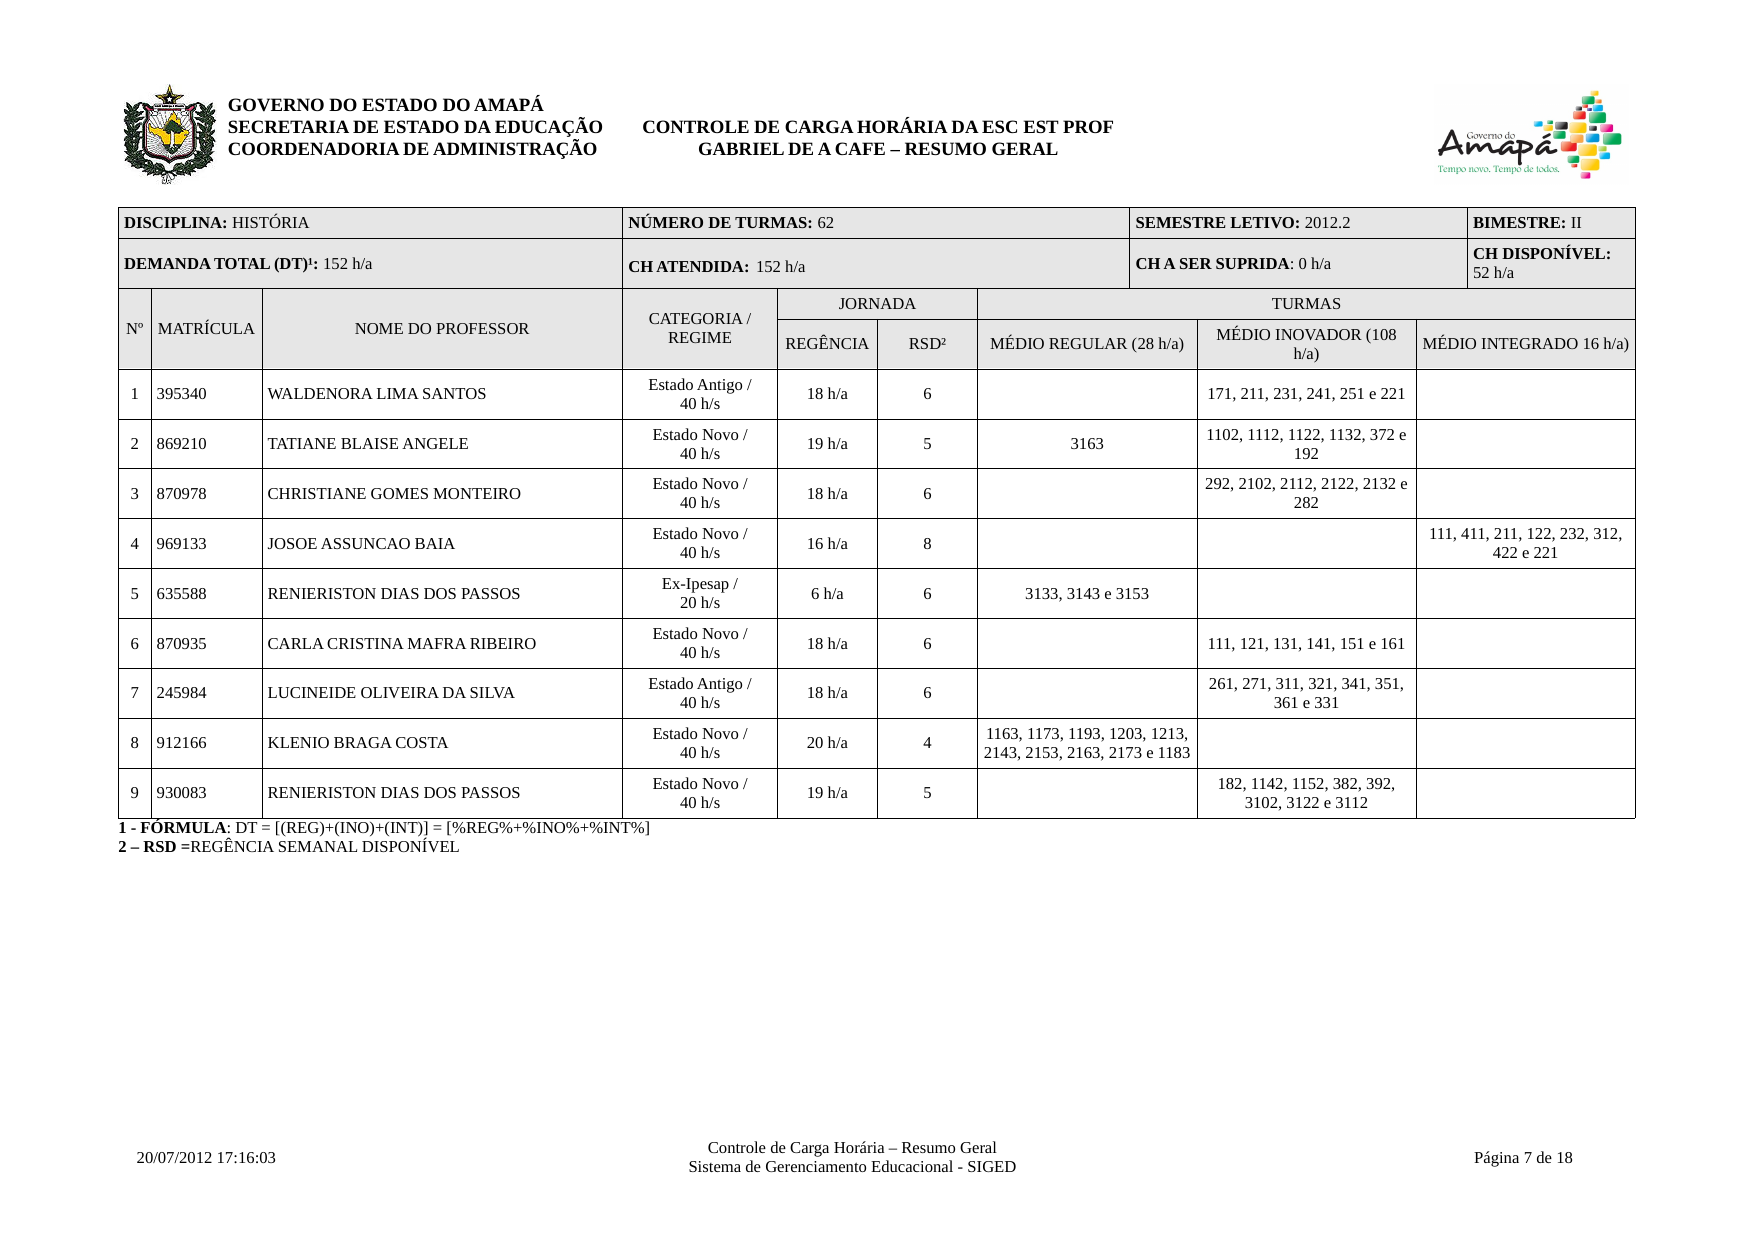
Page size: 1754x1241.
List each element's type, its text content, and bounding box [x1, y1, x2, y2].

table_cell 9 [119, 769, 151, 818]
table_cell [1417, 569, 1635, 618]
table_cell [978, 669, 1197, 718]
table_cell 6 h/a [778, 569, 877, 618]
table_cell Estado Novo / 40 h/s [623, 519, 777, 568]
table_cell DEMANDA TOTAL (DT)¹: 152 h/a [119, 239, 622, 288]
table_cell CH DISPONÍVEL: 52 h/a [1468, 239, 1635, 288]
table_cell 969133 [152, 519, 262, 568]
table_cell Estado Novo / 40 h/s [623, 619, 777, 668]
table_cell 6 [878, 619, 977, 668]
table_cell 6 [878, 669, 977, 718]
table_cell 171, 211, 231, 241, 251 e 221 [1198, 370, 1416, 418]
table_cell 245984 [152, 669, 262, 718]
table_cell Estado Novo / 40 h/s [623, 420, 777, 468]
table_cell 111, 121, 131, 141, 151 e 161 [1198, 619, 1416, 668]
table_cell CATEGORIA / REGIME [623, 289, 777, 368]
table_cell 1102, 1112, 1122, 1132, 372 e 192 [1198, 420, 1416, 468]
table_cell [1198, 719, 1416, 768]
table_header NÚMERO DE TURMAS: 62 [623, 208, 1129, 238]
table_cell 4 [878, 719, 977, 768]
table_cell 8 [119, 719, 151, 768]
table_cell 5 [119, 569, 151, 618]
table_cell 19 h/a [778, 420, 877, 468]
table_cell 4 [119, 519, 151, 568]
table_cell RENIERISTON DIAS DOS PASSOS [263, 569, 622, 618]
table_cell MATRÍCULA [152, 289, 262, 368]
table_cell LUCINEIDE OLIVEIRA DA SILVA [263, 669, 622, 718]
table_cell 18 h/a [778, 619, 877, 668]
table_cell Ex-Ipesap / 20 h/s [623, 569, 777, 618]
table_cell 3163 [978, 420, 1197, 468]
table_cell 2 [119, 420, 151, 468]
table_cell 1163, 1173, 1193, 1203, 1213, 2143, 2153, 2163, 2173 e 1183 [978, 719, 1197, 768]
table_cell 930083 [152, 769, 262, 818]
table_cell 261, 271, 311, 321, 341, 351, 361 e 331 [1198, 669, 1416, 718]
table_cell TATIANE BLAISE ANGELE [263, 420, 622, 468]
table_cell RSD² [878, 320, 977, 368]
table_cell 1 [119, 370, 151, 418]
table_cell 870978 [152, 469, 262, 518]
table_cell [1417, 669, 1635, 718]
table_cell [1198, 569, 1416, 618]
table_cell [1417, 769, 1635, 818]
picture [1433, 84, 1629, 185]
table_cell Estado Novo / 40 h/s [623, 469, 777, 518]
table_cell 870935 [152, 619, 262, 668]
table_cell 3133, 3143 e 3153 [978, 569, 1197, 618]
table_cell MÉDIO INTEGRADO 16 h/a) [1417, 320, 1635, 368]
table_cell CHRISTIANE GOMES MONTEIRO [263, 469, 622, 518]
table_cell 20 h/a [778, 719, 877, 768]
table_cell NOME DO PROFESSOR [263, 289, 622, 368]
table_cell 395340 [152, 370, 262, 418]
table_cell JOSOE ASSUNCAO BAIA [263, 519, 622, 568]
table_cell 292, 2102, 2112, 2122, 2132 e 282 [1198, 469, 1416, 518]
table_cell CH ATENDIDA: 152 h/a [623, 239, 1129, 288]
table_cell [978, 519, 1197, 568]
table_cell 6 [119, 619, 151, 668]
table_cell TURMAS [978, 289, 1635, 319]
table_cell Estado Novo / 40 h/s [623, 769, 777, 818]
table_cell 7 [119, 669, 151, 718]
table_cell [978, 370, 1197, 418]
table_cell 635588 [152, 569, 262, 618]
table_cell [978, 619, 1197, 668]
table_cell JORNADA [778, 289, 977, 319]
table_cell [1417, 469, 1635, 518]
text 2 – RSD =REGÊNCIA SEMANAL DISPONÍVEL [118, 837, 1636, 856]
table_cell 6 [878, 469, 977, 518]
table_cell [1198, 519, 1416, 568]
table_header DISCIPLINA: HISTÓRIA [119, 208, 622, 238]
table_cell 16 h/a [778, 519, 877, 568]
table_cell 18 h/a [778, 370, 877, 418]
table_header BIMESTRE: II [1468, 208, 1635, 238]
table_cell MÉDIO REGULAR (28 h/a) [978, 320, 1197, 368]
table_header SEMESTRE LETIVO: 2012.2 [1130, 208, 1467, 238]
table_cell MÉDIO INOVADOR (108 h/a) [1198, 320, 1416, 368]
table_cell 6 [878, 370, 977, 418]
table_cell 18 h/a [778, 669, 877, 718]
table_cell RENIERISTON DIAS DOS PASSOS [263, 769, 622, 818]
table_cell CARLA CRISTINA MAFRA RIBEIRO [263, 619, 622, 668]
picture [123, 84, 218, 185]
table_cell REGÊNCIA [778, 320, 877, 368]
table_cell KLENIO BRAGA COSTA [263, 719, 622, 768]
table_cell 8 [878, 519, 977, 568]
table_cell [1417, 619, 1635, 668]
table_cell [978, 469, 1197, 518]
table_cell 912166 [152, 719, 262, 768]
table_cell Estado Antigo / 40 h/s [623, 669, 777, 718]
table_cell 5 [878, 769, 977, 818]
table_cell 5 [878, 420, 977, 468]
table_cell 18 h/a [778, 469, 877, 518]
table_cell 869210 [152, 420, 262, 468]
table_cell 6 [878, 569, 977, 618]
table_cell Estado Novo / 40 h/s [623, 719, 777, 768]
text 1 - FÓRMULA: DT = [(REG)+(INO)+(INT)] = [%REG%+%INO%+%INT%] [118, 818, 1636, 837]
table_cell Nº [119, 289, 151, 368]
table_cell 3 [119, 469, 151, 518]
table_cell 182, 1142, 1152, 382, 392, 3102, 3122 e 3112 [1198, 769, 1416, 818]
table_cell [1417, 370, 1635, 418]
table_cell [1417, 420, 1635, 468]
table_cell [978, 769, 1197, 818]
table_cell 19 h/a [778, 769, 877, 818]
table_cell [1417, 719, 1635, 768]
table_cell CH A SER SUPRIDA: 0 h/a [1130, 239, 1467, 288]
table_cell 111, 411, 211, 122, 232, 312, 422 e 221 [1417, 519, 1635, 568]
table_cell WALDENORA LIMA SANTOS [263, 370, 622, 418]
table_cell Estado Antigo / 40 h/s [623, 370, 777, 418]
